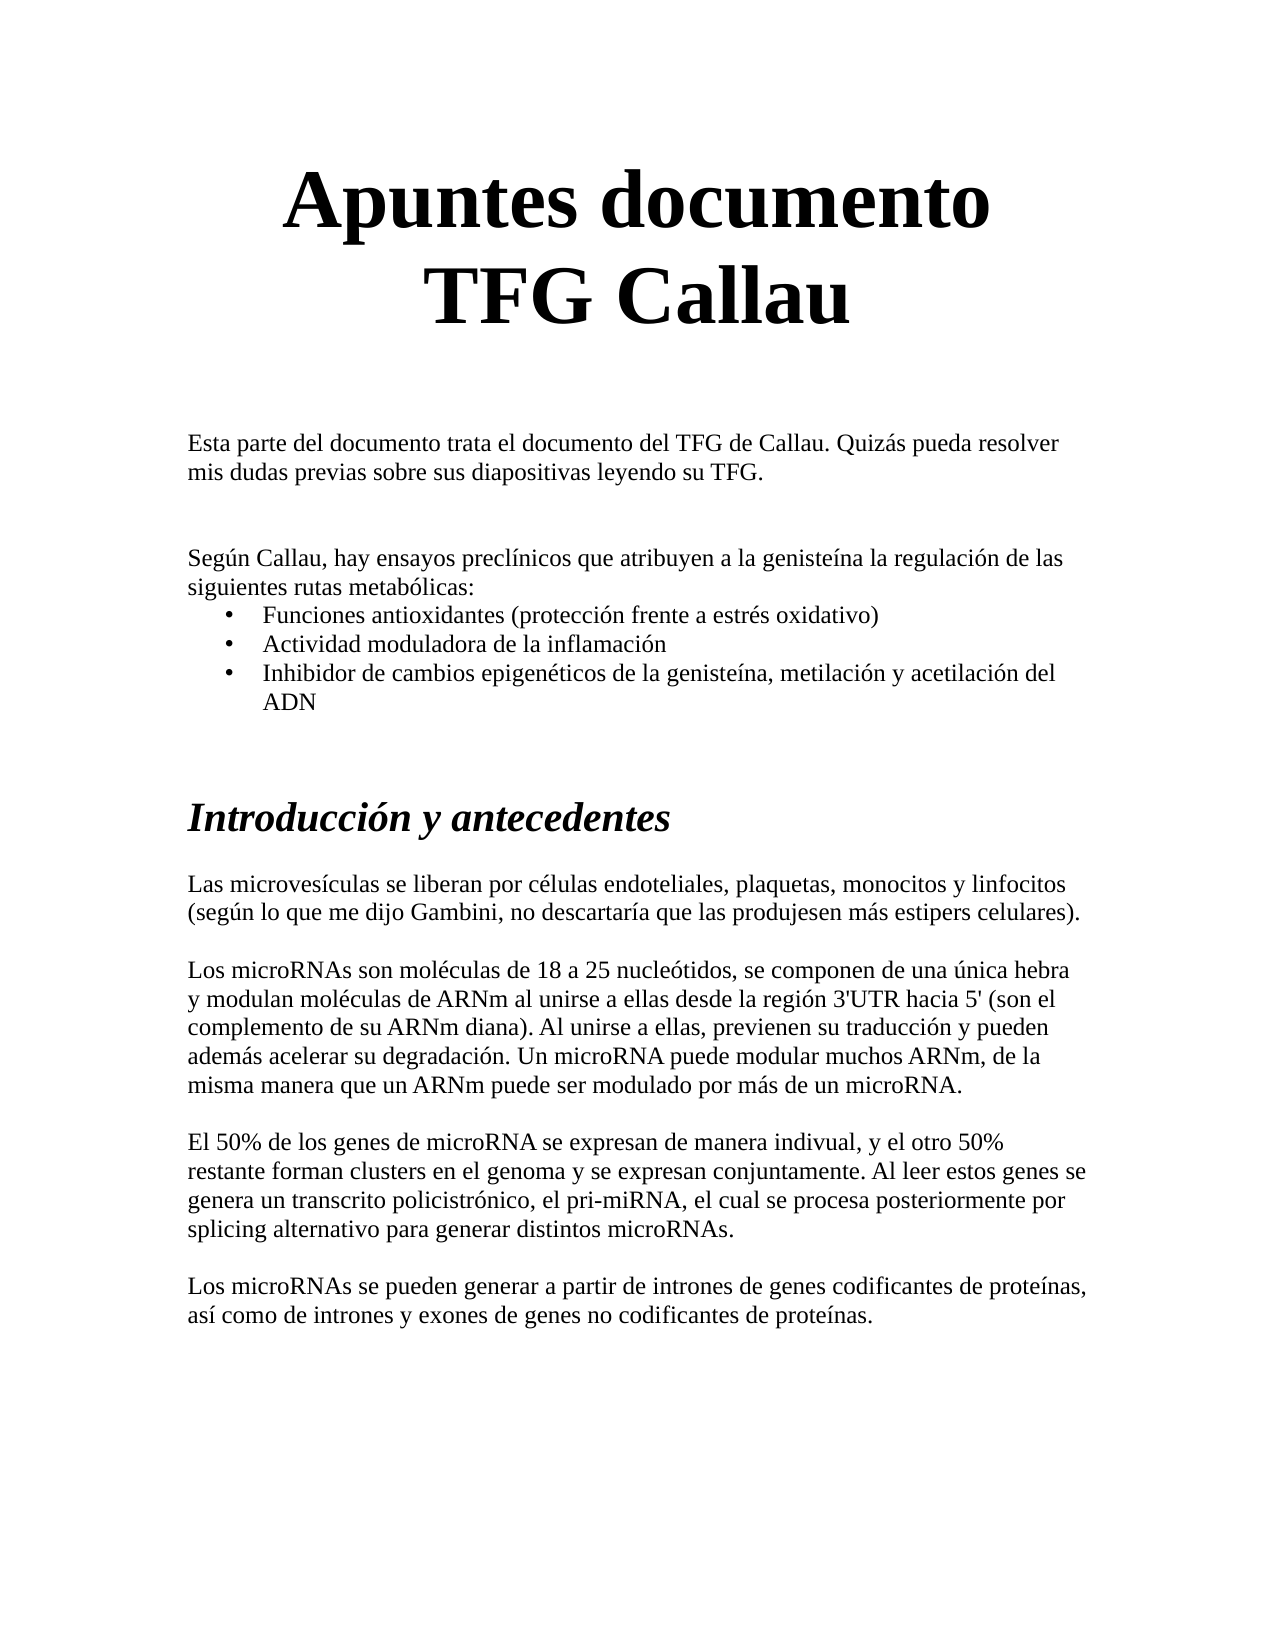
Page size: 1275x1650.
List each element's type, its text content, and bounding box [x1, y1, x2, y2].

text Esta parte del documento trata el documento del TFG de Callau. Quizás pueda resolver mis dudas previas sobre sus diapositivas leyendo su TFG. [187, 428, 1087, 485]
list Actividad moduladora de la inflamación [225, 629, 1087, 658]
text Apuntes documento TFG Callau [187, 150, 1087, 342]
text Los microRNAs son moléculas de 18 a 25 nucleótidos, se componen de una única hebra y modulan moléculas de ARNm al unirse a ellas desde la región 3'UTR hacia 5' (son el complemento de su ARNm diana). Al unirse a ellas, previenen su traducción y pueden además acelerar su degradación. Un microRNA puede modular muchos ARNm, de la misma manera que un ARNm puede ser modulado por más de un microRNA. [187, 955, 1087, 1099]
text Según Callau, hay ensayos preclínicos que atribuyen a la genisteína la regulación de las siguientes rutas metabólicas: [187, 543, 1087, 600]
text Introducción y antecedentes [187, 792, 1087, 840]
list Funciones antioxidantes (protección frente a estrés oxidativo) [225, 600, 1087, 629]
text Los microRNAs se pueden generar a partir de intrones de genes codificantes de proteínas, así como de intrones y exones de genes no codificantes de proteínas. [187, 1271, 1087, 1329]
text Las microvesículas se liberan por células endoteliales, plaquetas, monocitos y linfocitos (según lo que me dijo Gambini, no descartaría que las produjesen más estipers celulares). [187, 869, 1087, 926]
list Inhibidor de cambios epigenéticos de la genisteína, metilación y acetilación del ADN [225, 658, 1087, 715]
text El 50% de los genes de microRNA se expresan de manera indivual, y el otro 50% restante forman clusters en el genoma y se expresan conjuntamente. Al leer estos genes se genera un transcrito policistrónico, el pri-miRNA, el cual se procesa posteriormente por splicing alternativo para generar distintos microRNAs. [187, 1127, 1087, 1242]
